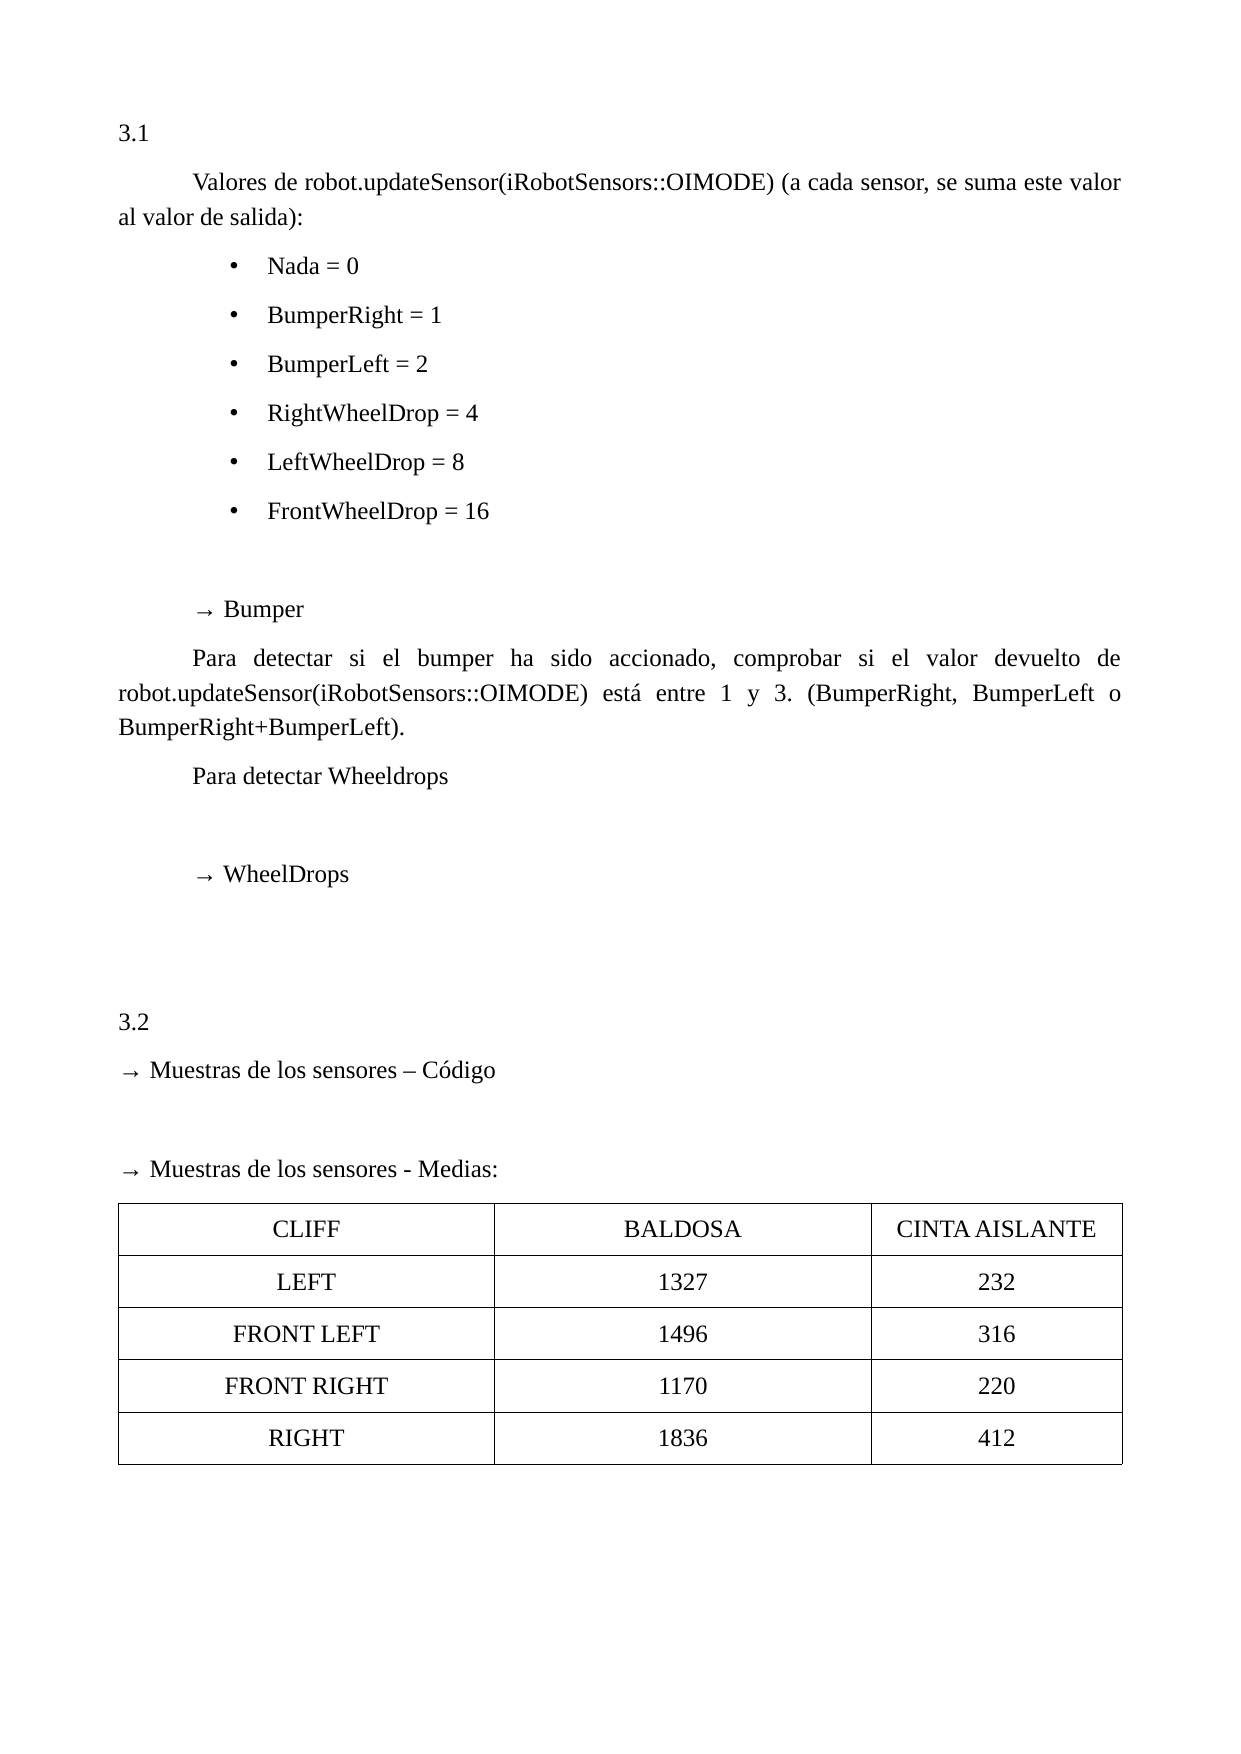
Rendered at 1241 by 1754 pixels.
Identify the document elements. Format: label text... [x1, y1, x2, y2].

text → Bumper [118, 594, 1122, 623]
list BumperRight = 1 [229, 300, 1122, 328]
table_cell RIGHT [119, 1413, 494, 1464]
table_cell 412 [872, 1413, 1122, 1464]
table_cell FRONT LEFT [119, 1308, 494, 1359]
table_cell 1496 [495, 1308, 871, 1359]
table_cell 1836 [495, 1413, 871, 1464]
table_header CLIFF [119, 1204, 494, 1255]
list FrontWheelDrop = 16 [229, 496, 1122, 525]
table_header CINTA AISLANTE [872, 1204, 1122, 1255]
list LeftWheelDrop = 8 [229, 447, 1122, 476]
list Nada = 0 [229, 251, 1122, 279]
table_cell LEFT [119, 1256, 494, 1307]
text Para detectar si el bumper ha sido accionado, comprobar si el valor devuelto de robot.updateSensor(iRobotSensors::OIMODE) está entre 1 y 3. (BumperRight, BumperLeft o BumperRight+BumperLeft). [118, 643, 1122, 741]
text → Muestras de los sensores - Medias: [118, 1154, 1122, 1182]
table_cell 1170 [495, 1360, 871, 1412]
text → WheelDrops [118, 859, 1122, 888]
table_cell 316 [872, 1308, 1122, 1359]
text 3.1 [118, 118, 1122, 147]
text Para detectar Wheeldrops [118, 761, 1122, 790]
list RightWheelDrop = 4 [229, 398, 1122, 427]
table_cell 1327 [495, 1256, 871, 1307]
text 3.2 [118, 1007, 1122, 1035]
table_header BALDOSA [495, 1204, 871, 1255]
text → Muestras de los sensores – Código [118, 1056, 1122, 1084]
text Valores de robot.updateSensor(iRobotSensors::OIMODE) (a cada sensor, se suma este valor al valor de salida): [118, 167, 1122, 230]
table_cell 220 [872, 1360, 1122, 1412]
table_cell FRONT RIGHT [119, 1360, 494, 1412]
list BumperLeft = 2 [229, 349, 1122, 378]
table_cell 232 [872, 1256, 1122, 1307]
